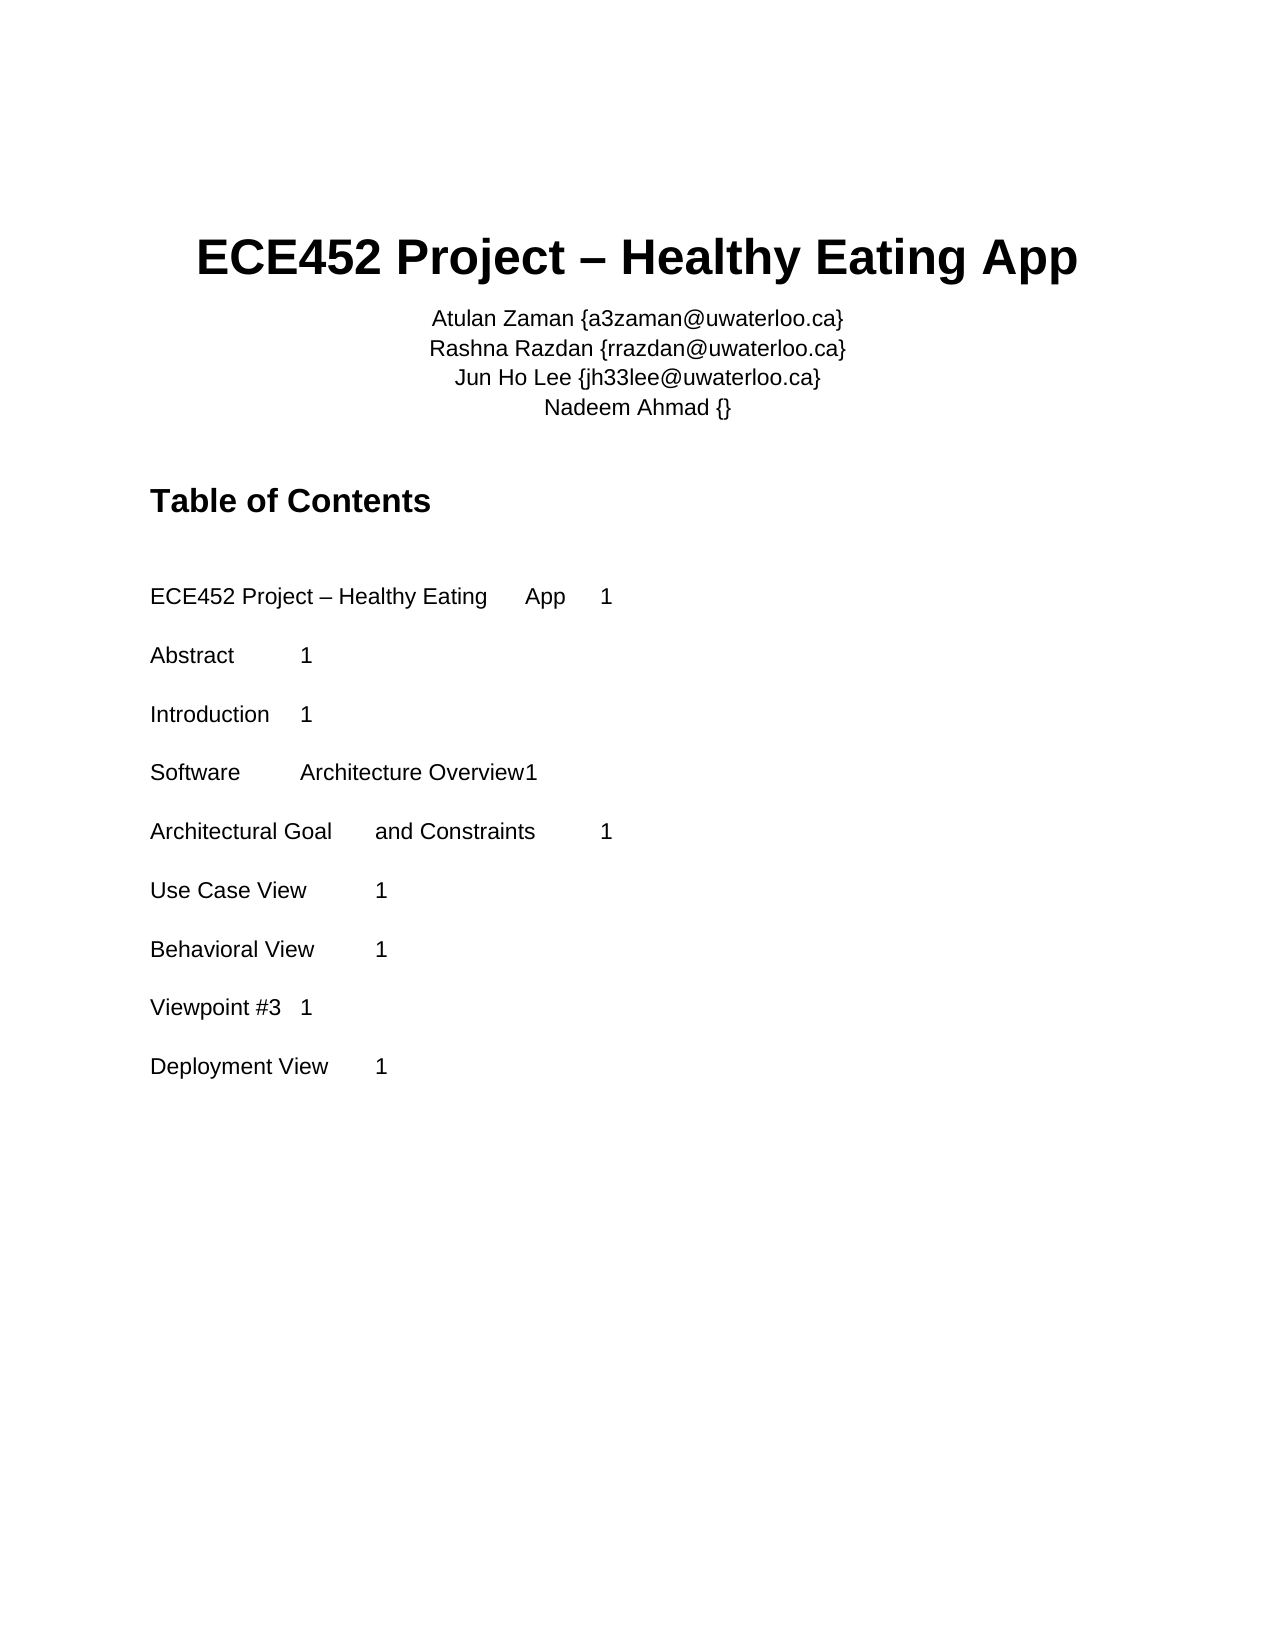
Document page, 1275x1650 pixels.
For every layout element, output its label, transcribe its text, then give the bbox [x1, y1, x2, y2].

text Viewpoint #3 1 [150, 995, 1125, 1021]
subtitle ECE452 Project – Healthy Eating App [150, 229, 1125, 285]
text ECE452 Project – Healthy Eating App 1 [150, 584, 1125, 609]
text Abstract 1 [150, 643, 1125, 668]
text Architectural Goal and Constraints 1 [150, 819, 1125, 844]
text Deployment View 1 [150, 1054, 1125, 1079]
text Table of Contents [150, 482, 1125, 519]
text Rashna Razdan {rrazdan@uwaterloo.ca} [150, 335, 1125, 361]
text Introduction 1 [150, 701, 1125, 727]
text Atulan Zaman {a3zaman@uwaterloo.ca} [150, 306, 1125, 332]
text Use Case View 1 [150, 878, 1125, 903]
text Nadeem Ahmad {} [150, 394, 1125, 420]
text Software Architecture Overview 1 [150, 760, 1125, 786]
text Jun Ho Lee {jh33lee@uwaterloo.ca} [150, 365, 1125, 390]
text Behavioral View 1 [150, 936, 1125, 962]
